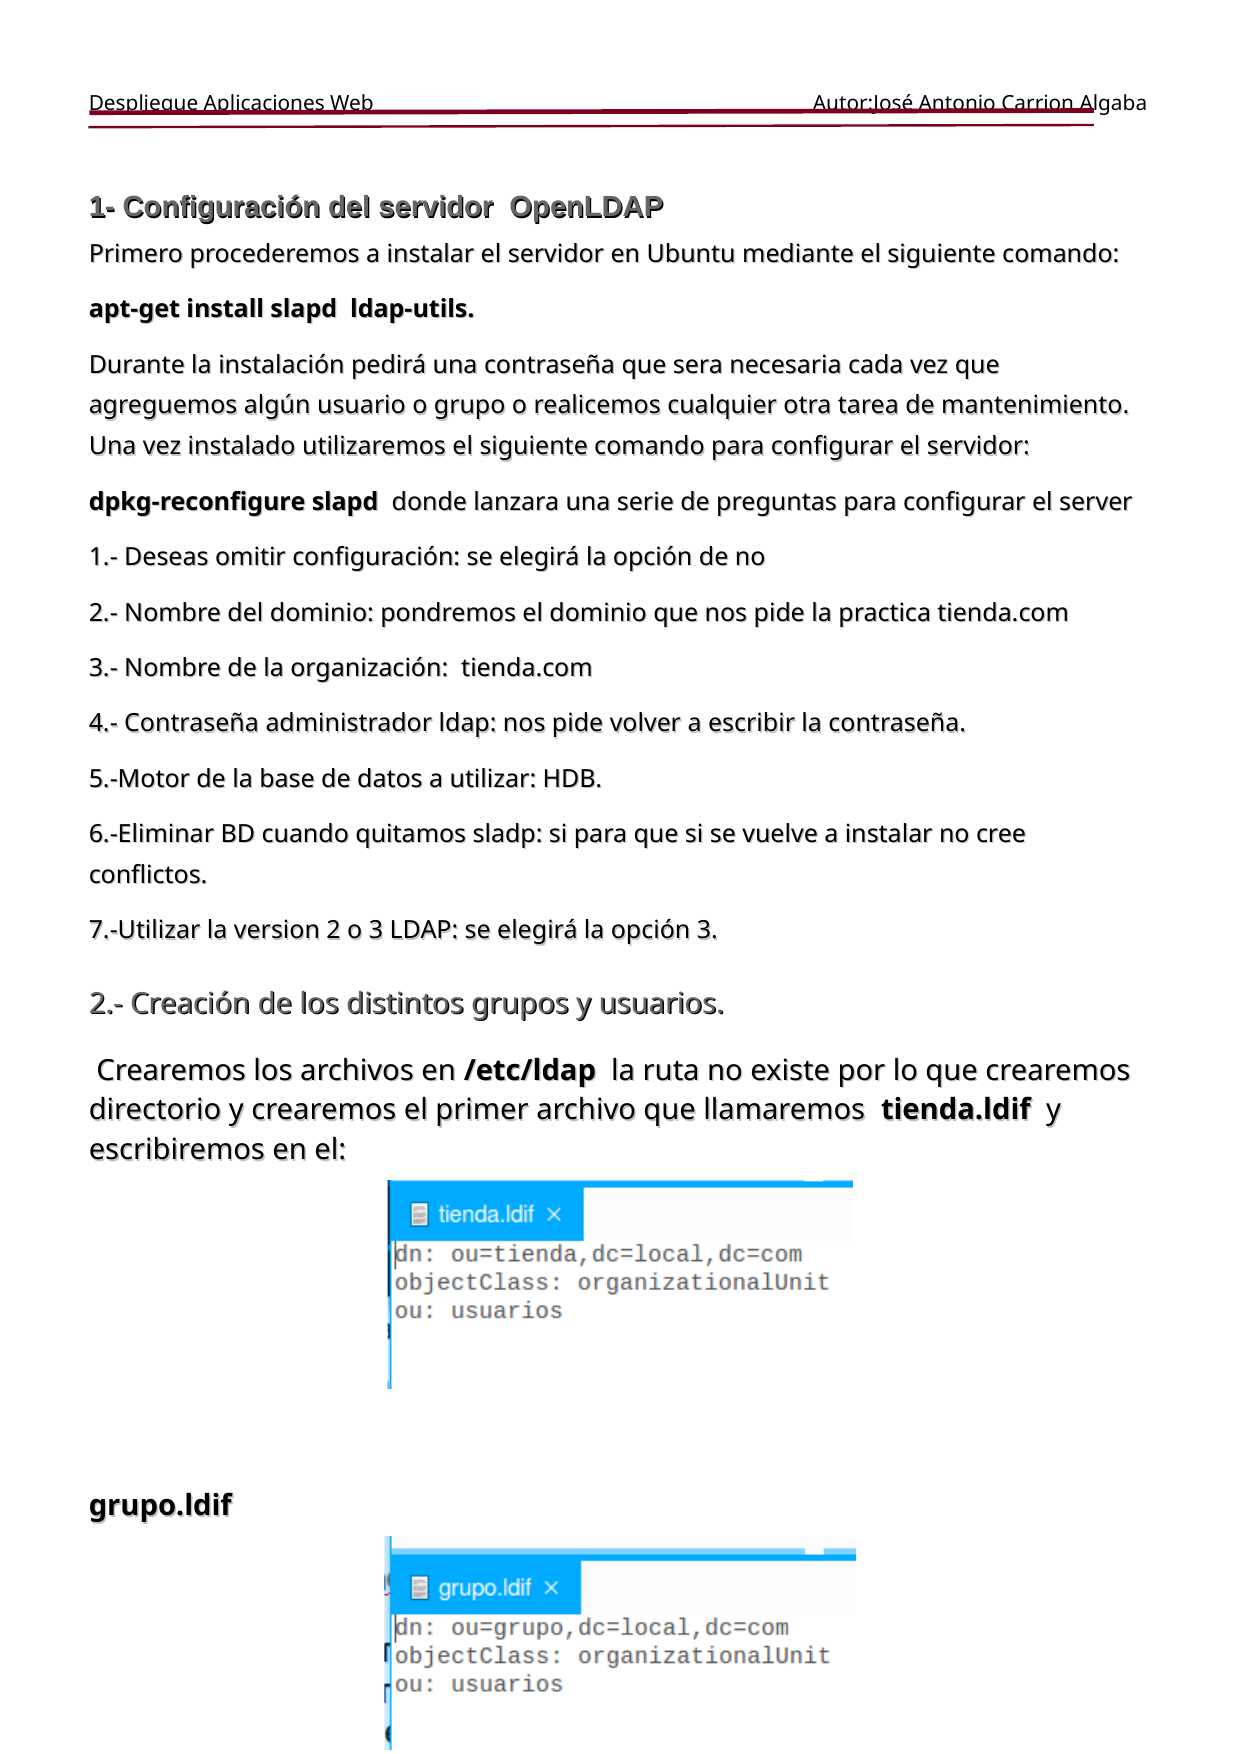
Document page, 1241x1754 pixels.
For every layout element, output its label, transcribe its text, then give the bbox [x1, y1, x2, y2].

text 3.- Nombre de la organización: tienda.com [88, 650, 1152, 684]
subtitle grupo.ldif [88, 1485, 1152, 1524]
picture [440, 1206, 461, 1222]
picture [505, 1579, 530, 1595]
text 2.- Nombre del dominio: pondremos el dominio que nos pide la practica tienda.com [88, 594, 1152, 628]
picture [464, 1205, 499, 1222]
text Durante la instalación pedirá una contraseña que sera necesaria cada vez que agreguemos algún usuario o grupo o realicemos cualquier otra tarea de mantenimiento. Una vez instalado utilizaremos el siguiente comando para configurar el servidor: [88, 346, 1152, 462]
picture [387, 1180, 853, 1186]
picture [507, 1205, 522, 1222]
picture [525, 1205, 534, 1222]
picture [546, 1582, 557, 1593]
picture [412, 1204, 427, 1225]
subtitle Crearemos los archivos en /etc/ldap la ruta no existe por lo que crearemos directorio y crearemos el primer archivo que llamaremos tienda.ldif y escribiremos en el: [88, 1049, 1152, 1168]
text Primero procederemos a instalar el servidor en Ubuntu mediante el siguiente comando: [88, 236, 1152, 269]
picture [461, 1583, 496, 1600]
picture [440, 1583, 458, 1600]
text 7.-Utilizar la version 2 o 3 LDAP: se elegirá la opción 3. [88, 912, 1152, 946]
text 4.- Contraseña administrador ldap: nos pide volver a escribir la contraseña. [88, 705, 1152, 739]
text apt-get install slapd ldap-utils. [88, 291, 1152, 325]
text 1.- Deseas omitir configuración: se elegirá la opción de no [88, 539, 1152, 573]
text 5.-Motor de la base de datos a utilizar: HDB. [88, 761, 1152, 794]
picture [392, 1188, 853, 1389]
picture [412, 1577, 427, 1598]
text dpkg-reconfigure slapd donde lanzara una serie de preguntas para configurar el server [88, 483, 1152, 517]
picture [384, 1536, 857, 1750]
subtitle 1- Configuración del servidor OpenLDAP [88, 189, 1152, 223]
picture [548, 1208, 560, 1220]
text 6.-Eliminar BD cuando quitamos sladp: si para que si se vuelve a instalar no cree conflictos. [88, 816, 1152, 891]
subtitle 2.- Creación de los distintos grupos y usuarios. [88, 982, 1152, 1022]
